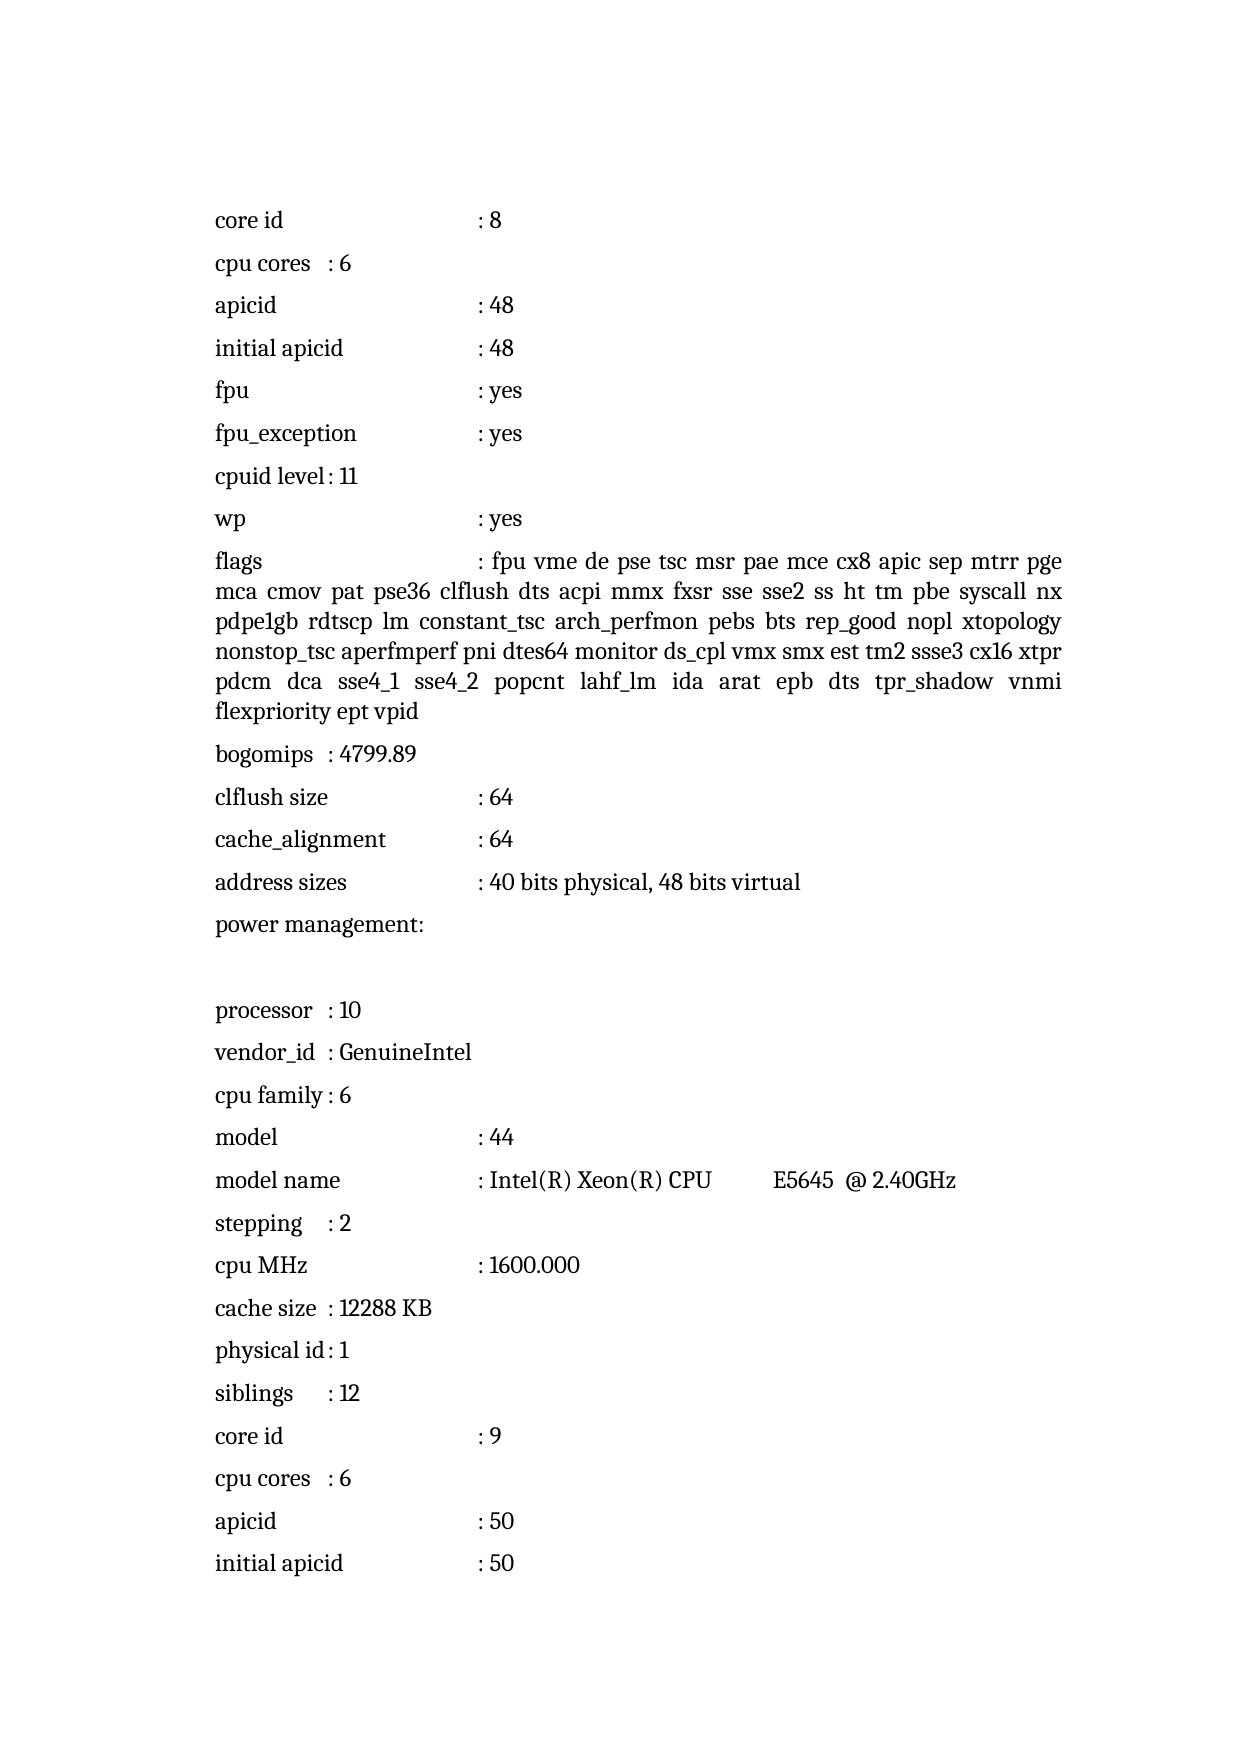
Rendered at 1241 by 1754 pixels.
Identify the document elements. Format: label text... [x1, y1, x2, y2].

list initial apicid : 50 [215, 1549, 1063, 1578]
list core id : 9 [215, 1422, 1063, 1450]
list bogomips : 4799.89 [215, 740, 1063, 769]
list model name : Intel(R) Xeon(R) CPU E5645 @ 2.40GHz [215, 1166, 1063, 1195]
list cpuid level : 11 [215, 462, 1063, 490]
list flags : fpu vme de pse tsc msr pae mce cx8 apic sep mtrr pge mca cmov pat pse36 clflush dts acpi mmx fxsr sse sse2 ss ht tm pbe syscall nx pdpe1gb rdtscp lm constant_tsc arch_perfmon pebs bts rep_good nopl xtopology nonstop_tsc aperfmperf pni dtes64 monitor ds_cpl vmx smx est tm2 ssse3 cx16 xtpr pdcm dca sse4_1 sse4_2 popcnt lahf_lm ida arat epb dts tpr_shadow vnmi flexpriority ept vpid [215, 547, 1063, 726]
list fpu : yes [215, 376, 1063, 405]
list physical id : 1 [215, 1336, 1063, 1365]
list apicid : 48 [215, 291, 1063, 320]
list cache size : 12288 KB [215, 1294, 1063, 1322]
list core id : 8 [215, 206, 1063, 235]
list cache_alignment : 64 [215, 825, 1063, 854]
list fpu_exception : yes [215, 419, 1063, 448]
list processor : 10 [215, 996, 1063, 1024]
list clflush size : 64 [215, 782, 1063, 811]
list power management: [215, 910, 1063, 939]
list wp : yes [215, 504, 1063, 533]
list initial apicid : 48 [215, 334, 1063, 362]
list cpu cores : 6 [215, 248, 1063, 277]
list cpu MHz : 1600.000 [215, 1251, 1063, 1280]
list apicid : 50 [215, 1507, 1063, 1536]
list vendor_id : GenuineIntel [215, 1038, 1063, 1067]
list cpu family : 6 [215, 1081, 1063, 1109]
list stepping : 2 [215, 1208, 1063, 1237]
list address sizes : 40 bits physical, 48 bits virtual [215, 868, 1063, 896]
list siblings : 12 [215, 1379, 1063, 1408]
list cpu cores : 6 [215, 1464, 1063, 1493]
list model : 44 [215, 1123, 1063, 1152]
